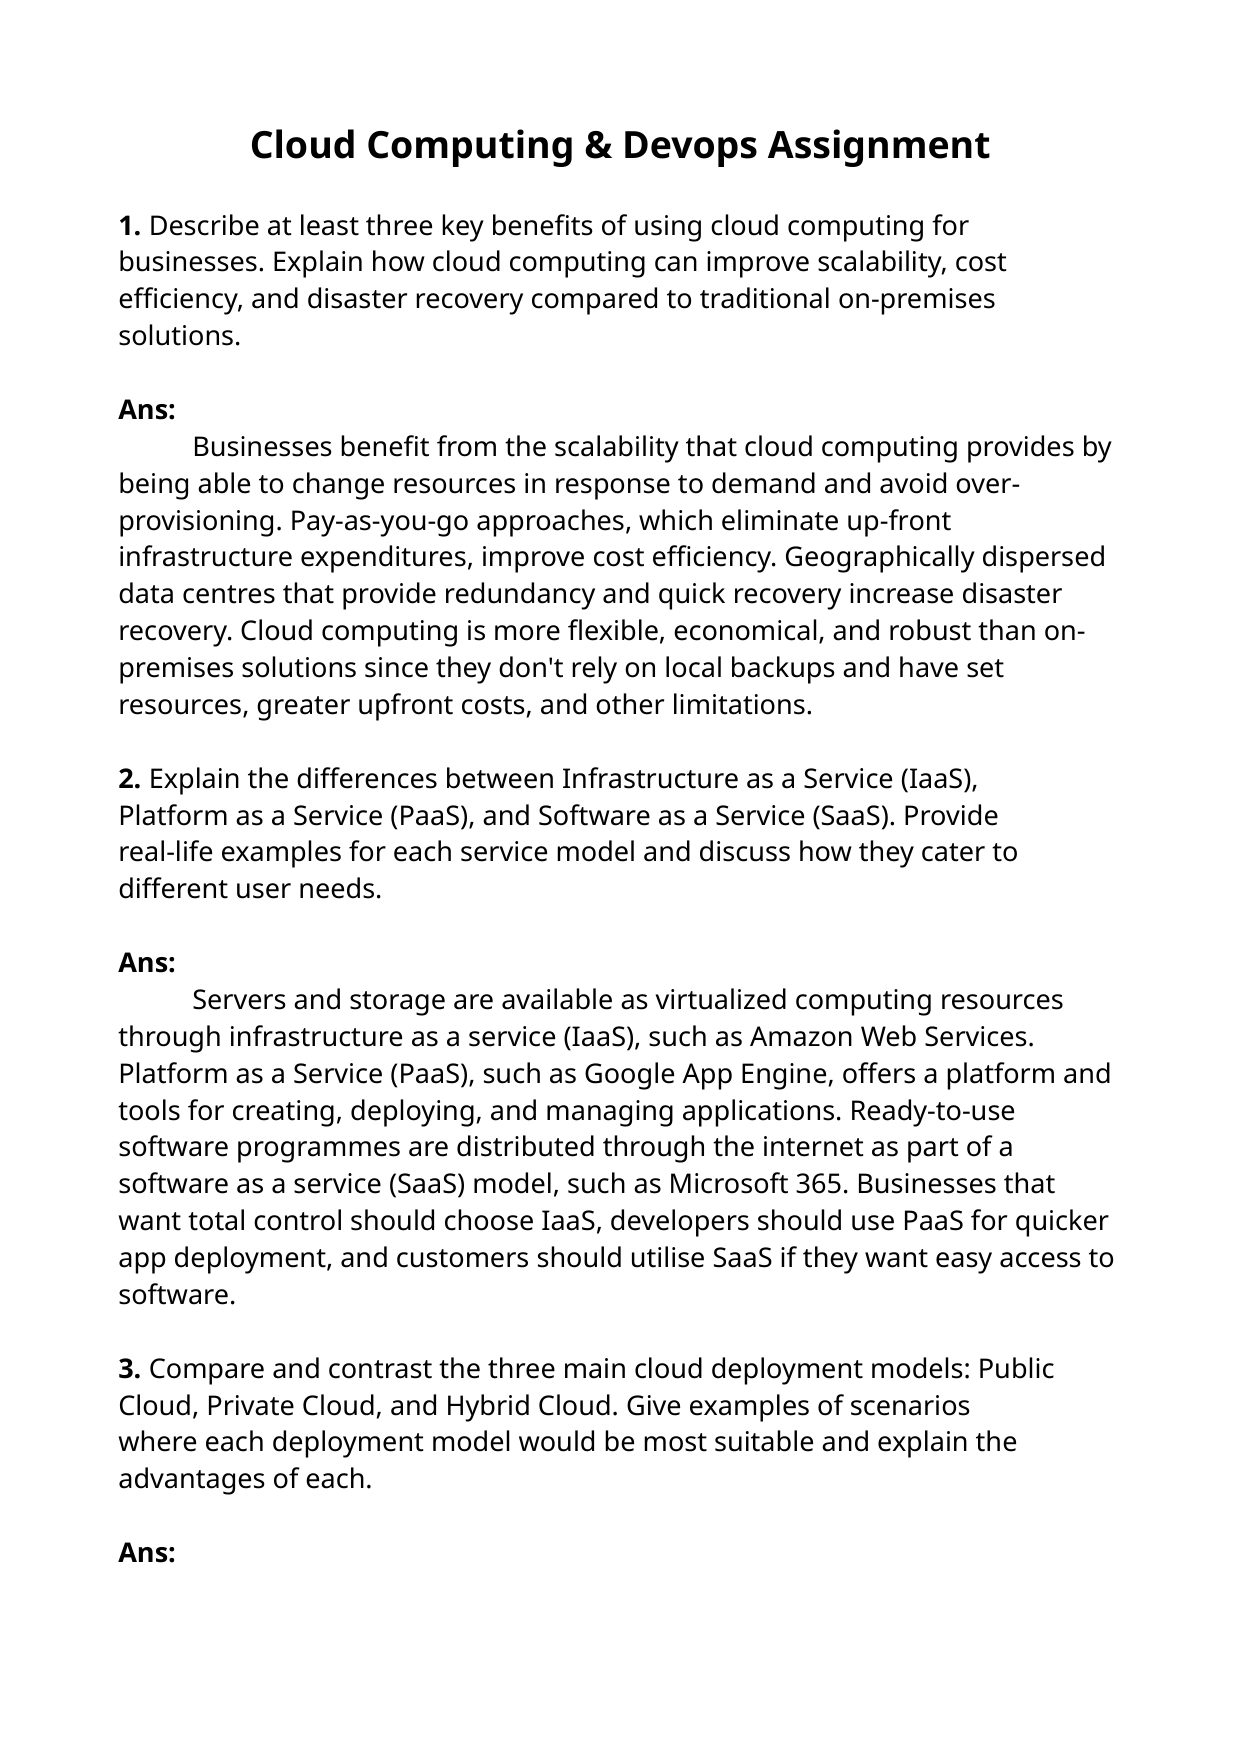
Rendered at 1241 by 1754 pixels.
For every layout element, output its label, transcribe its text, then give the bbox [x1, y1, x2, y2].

text Businesses benefit from the scalability that cloud computing provides by being able to change resources in response to demand and avoid over-provisioning. Pay-as-you-go approaches, which eliminate up-front infrastructure expenditures, improve cost efficiency. Geographically dispersed data centres that provide redundancy and quick recovery increase disaster recovery. Cloud computing is more flexible, economical, and robust than on-premises solutions since they don't rely on local backups and have set resources, greater upfront costs, and other limitations. [118, 427, 1122, 722]
text efficiency, and disaster recovery compared to traditional on-premises [118, 280, 1122, 317]
text Servers and storage are available as virtualized computing resources through infrastructure as a service (IaaS), such as Amazon Web Services. Platform as a Service (PaaS), such as Google App Engine, offers a platform and tools for creating, deploying, and managing applications. Ready-to-use software programmes are distributed through the internet as part of a software as a service (SaaS) model, such as Microsoft 365. Businesses that want total control should choose IaaS, developers should use PaaS for quicker app deployment, and customers should utilise SaaS if they want easy access to software. [118, 980, 1122, 1312]
text 3. Compare and contrast the three main cloud deployment models: Public [118, 1349, 1122, 1386]
text real-life examples for each service model and discuss how they cater to [118, 833, 1122, 870]
text 1. Describe at least three key benefits of using cloud computing for [118, 206, 1122, 243]
text solutions. [118, 317, 1122, 353]
text Platform as a Service (PaaS), and Software as a Service (SaaS). Provide [118, 796, 1122, 833]
text advantages of each. [118, 1460, 1122, 1497]
text Ans: [118, 1533, 1122, 1570]
text Cloud Computing & Devops Assignment [118, 118, 1122, 169]
text where each deployment model would be most suitable and explain the [118, 1423, 1122, 1460]
text different user needs. [118, 870, 1122, 907]
text Ans: [118, 390, 1122, 427]
text Ans: [118, 943, 1122, 980]
text 2. Explain the differences between Infrastructure as a Service (IaaS), [118, 759, 1122, 796]
text Cloud, Private Cloud, and Hybrid Cloud. Give examples of scenarios [118, 1386, 1122, 1423]
text businesses. Explain how cloud computing can improve scalability, cost [118, 243, 1122, 280]
